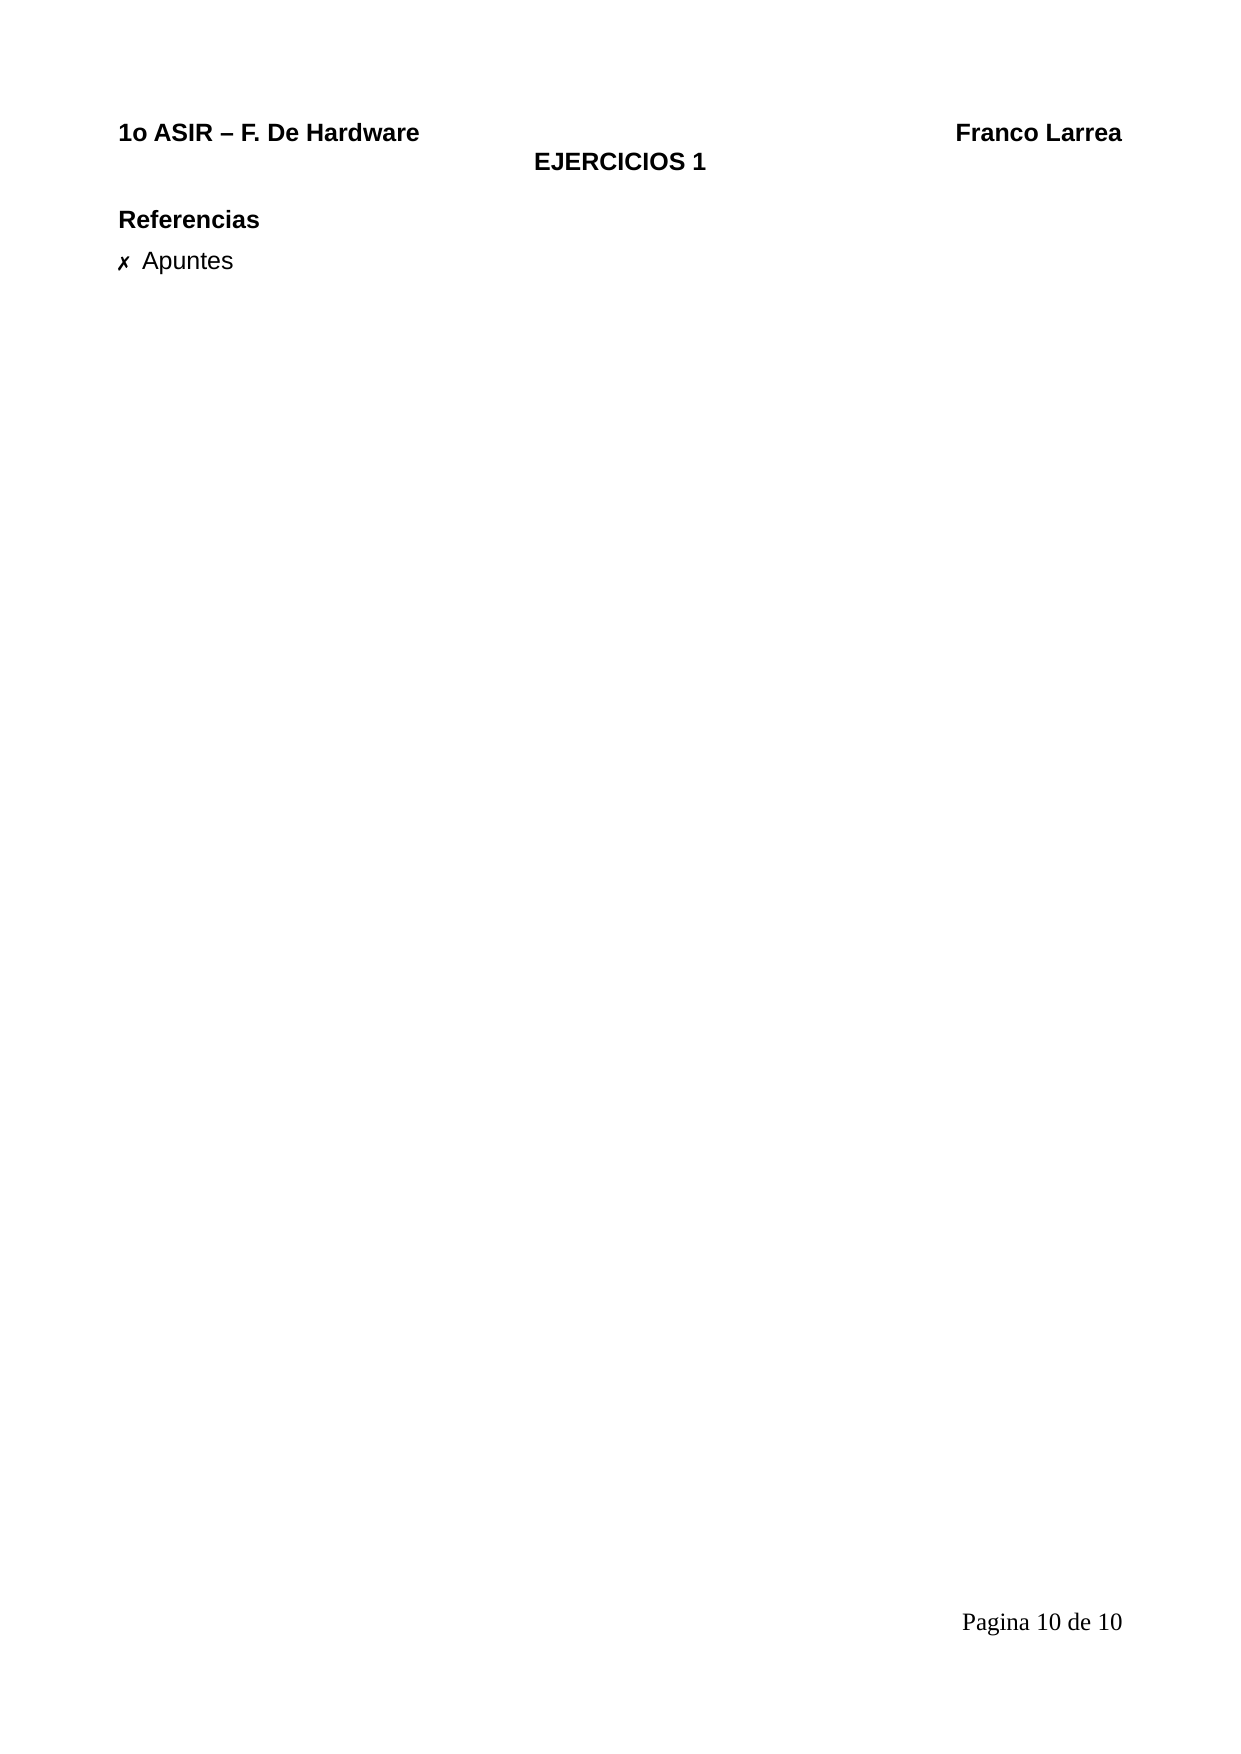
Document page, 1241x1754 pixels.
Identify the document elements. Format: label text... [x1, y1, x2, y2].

subtitle Apuntes [118, 246, 1122, 274]
text Referencias [118, 205, 1122, 234]
